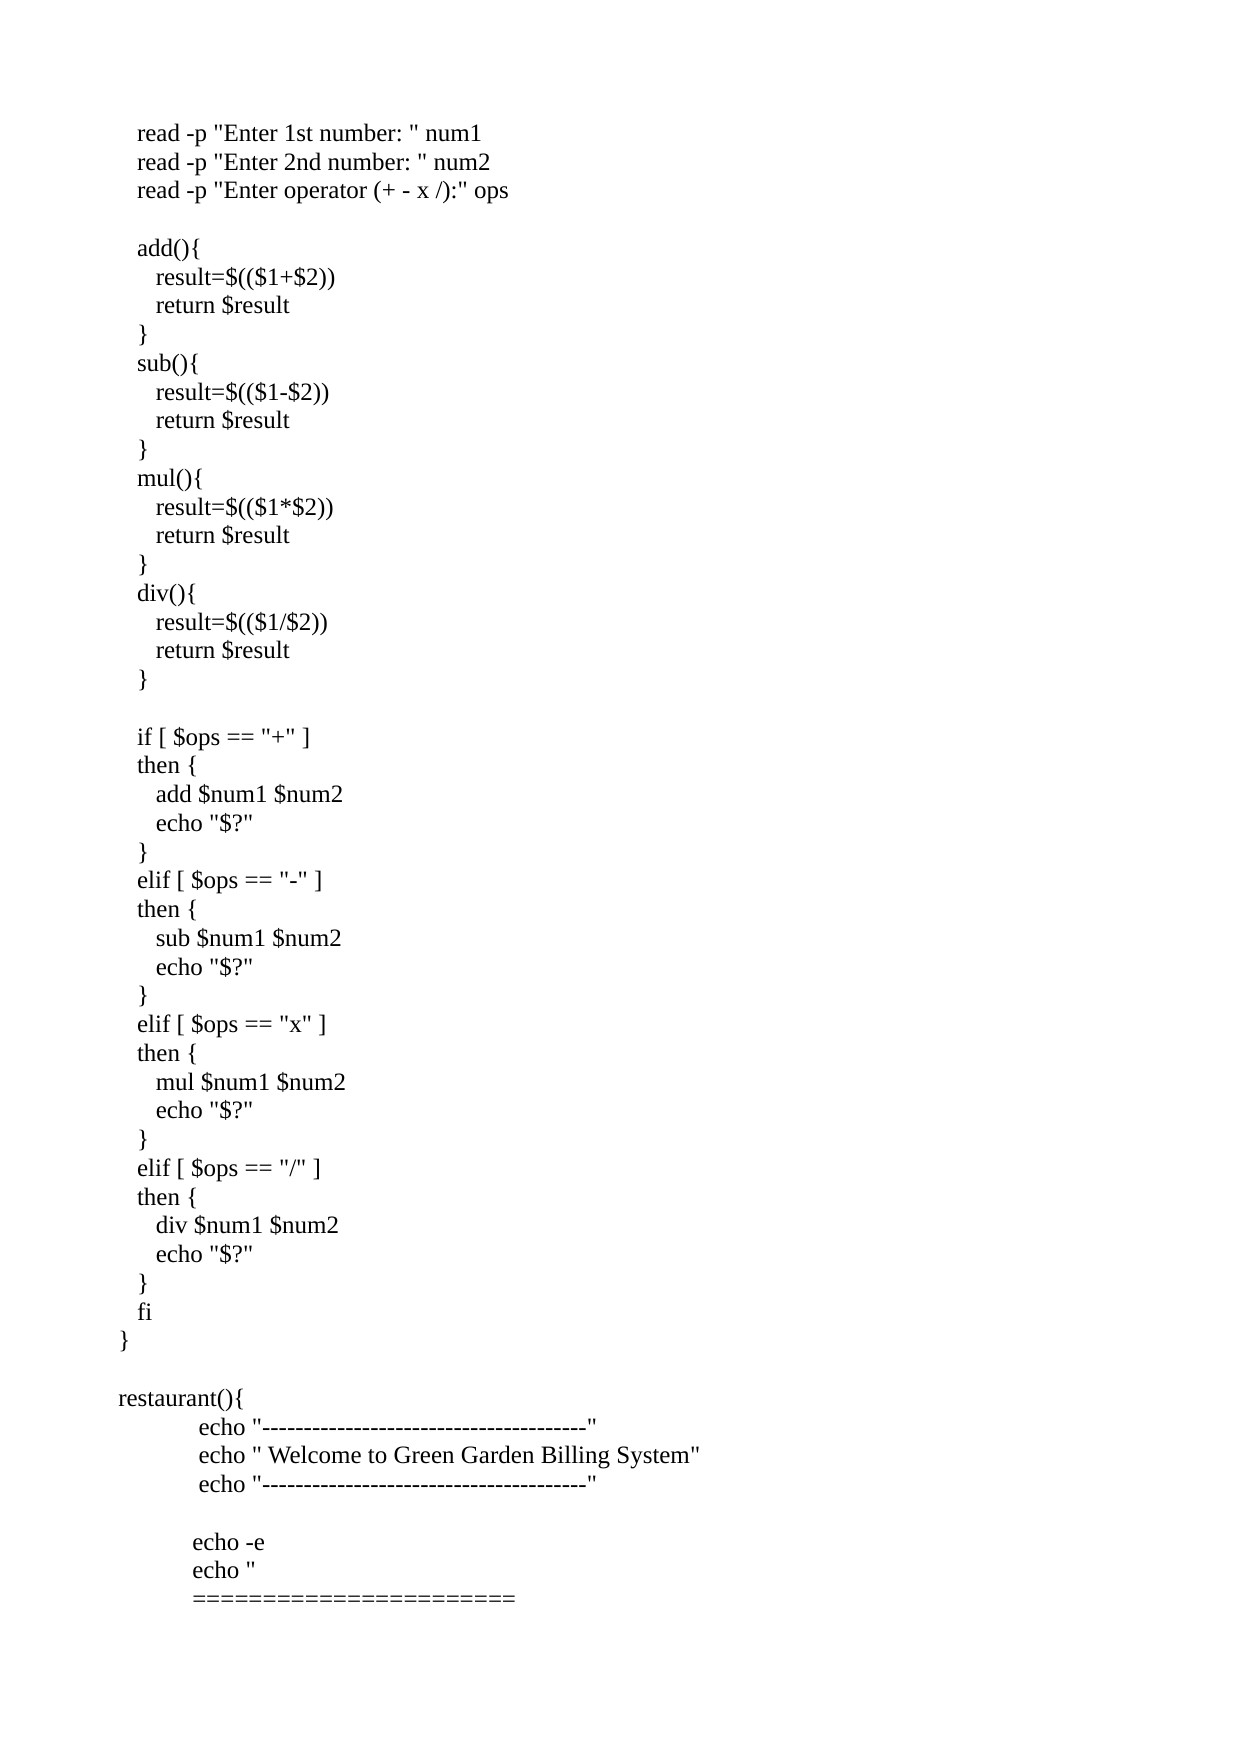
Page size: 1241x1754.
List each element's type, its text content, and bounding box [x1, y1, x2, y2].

text result=$(($1+$2)) [118, 262, 1122, 291]
text restaurant(){ [118, 1383, 1122, 1412]
text return $result [118, 291, 1122, 319]
text return $result [118, 636, 1122, 664]
text ======================= [118, 1584, 1122, 1613]
text add $num1 $num2 [118, 779, 1122, 808]
text div(){ [118, 578, 1122, 607]
text elif [ $ops == "/" ] [118, 1153, 1122, 1182]
text then { [118, 751, 1122, 779]
text read -p "Enter 2nd number: " num2 [118, 147, 1122, 176]
text } [118, 1268, 1122, 1297]
text result=$(($1*$2)) [118, 492, 1122, 521]
text elif [ $ops == "-" ] [118, 866, 1122, 894]
text } [118, 837, 1122, 866]
text if [ $ops == "+" ] [118, 722, 1122, 751]
text then { [118, 1038, 1122, 1067]
text } [118, 434, 1122, 463]
text echo "$?" [118, 1239, 1122, 1268]
text result=$(($1-$2)) [118, 377, 1122, 406]
text echo "---------------------------------------" [118, 1469, 1122, 1498]
text echo "$?" [118, 1096, 1122, 1124]
text } [118, 319, 1122, 348]
text return $result [118, 406, 1122, 434]
text div $num1 $num2 [118, 1211, 1122, 1239]
text echo " [118, 1556, 1122, 1584]
text echo "$?" [118, 952, 1122, 981]
text result=$(($1/$2)) [118, 607, 1122, 636]
text } [118, 981, 1122, 1009]
text sub(){ [118, 348, 1122, 377]
text read -p "Enter 1st number: " num1 [118, 118, 1122, 147]
text then { [118, 1182, 1122, 1211]
text echo " Welcome to Green Garden Billing System" [118, 1441, 1122, 1469]
text mul(){ [118, 463, 1122, 492]
text } [118, 1124, 1122, 1153]
text elif [ $ops == "x" ] [118, 1009, 1122, 1038]
text fi [118, 1297, 1122, 1326]
text add(){ [118, 233, 1122, 262]
text echo "$?" [118, 808, 1122, 837]
text then { [118, 894, 1122, 923]
text sub $num1 $num2 [118, 923, 1122, 952]
text echo -e [118, 1527, 1122, 1556]
text read -p "Enter operator (+ - x /):" ops [118, 176, 1122, 204]
text return $result [118, 521, 1122, 549]
text } [118, 664, 1122, 693]
text } [118, 1326, 1122, 1354]
text echo "---------------------------------------" [118, 1412, 1122, 1441]
text mul $num1 $num2 [118, 1067, 1122, 1096]
text } [118, 549, 1122, 578]
